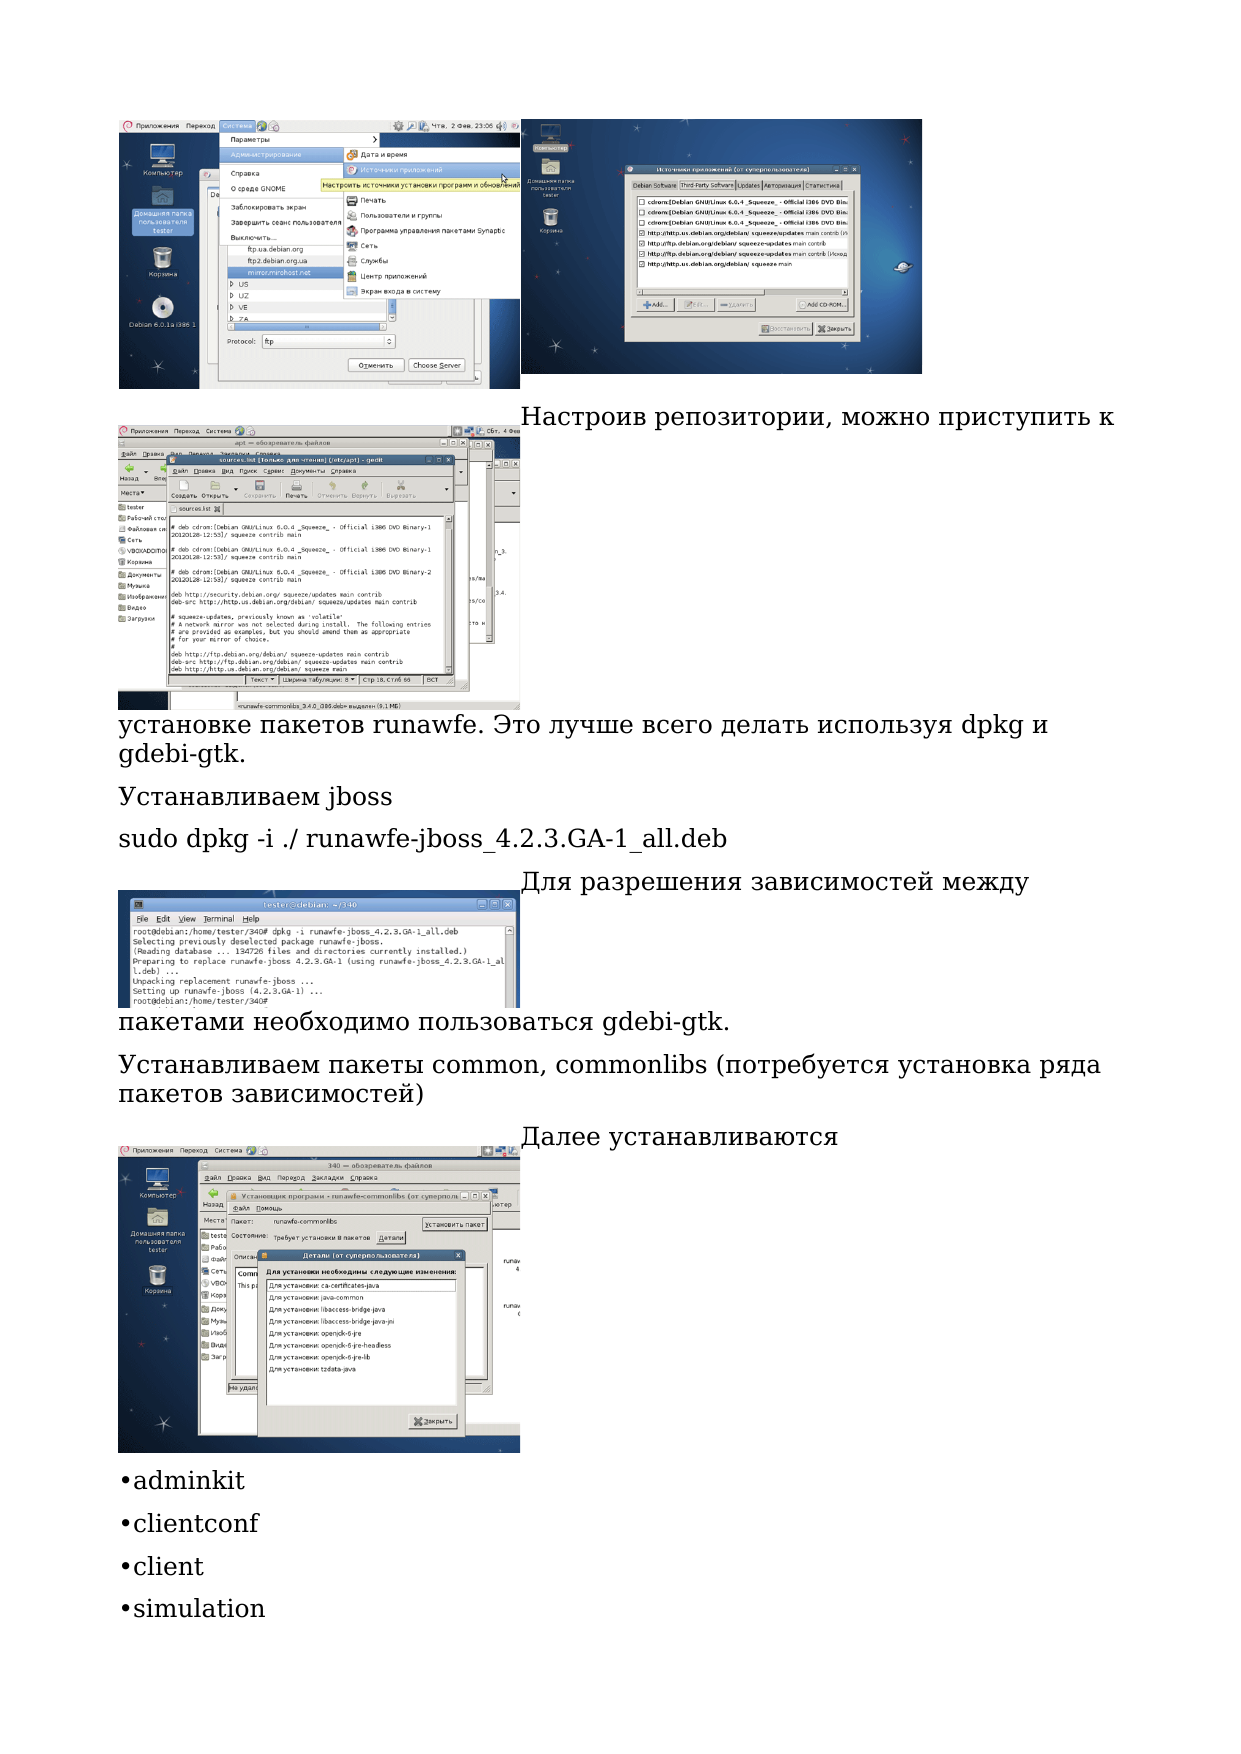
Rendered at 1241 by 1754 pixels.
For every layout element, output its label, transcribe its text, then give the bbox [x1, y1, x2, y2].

list adminkit [118, 1466, 1122, 1495]
list client [118, 1552, 1122, 1581]
picture [118, 1145, 521, 1453]
text Настроив репозитории, можно приступить к установке пакетов runawfe. Это лучше всего делать используя dpkg и gdebi-gtk. [118, 402, 1122, 768]
picture [118, 890, 521, 1008]
text Для разрешения зависимостей между пакетами необходимо пользоваться gdebi-gtk. [118, 867, 1122, 1037]
picture [118, 425, 521, 710]
text sudo dpkg -i ./ runawfe-jboss_4.2.3.GA-1_all.deb [118, 824, 1122, 854]
text Далее устанавливаются [118, 1122, 1122, 1453]
picture [118, 118, 923, 389]
text Устанавливаем jboss [118, 782, 1122, 811]
list clientconf [118, 1509, 1122, 1538]
text Устанавливаем пакеты common, commonlibs (потребуется установка ряда пакетов зависимостей) [118, 1050, 1122, 1108]
list simulation [118, 1594, 1122, 1623]
